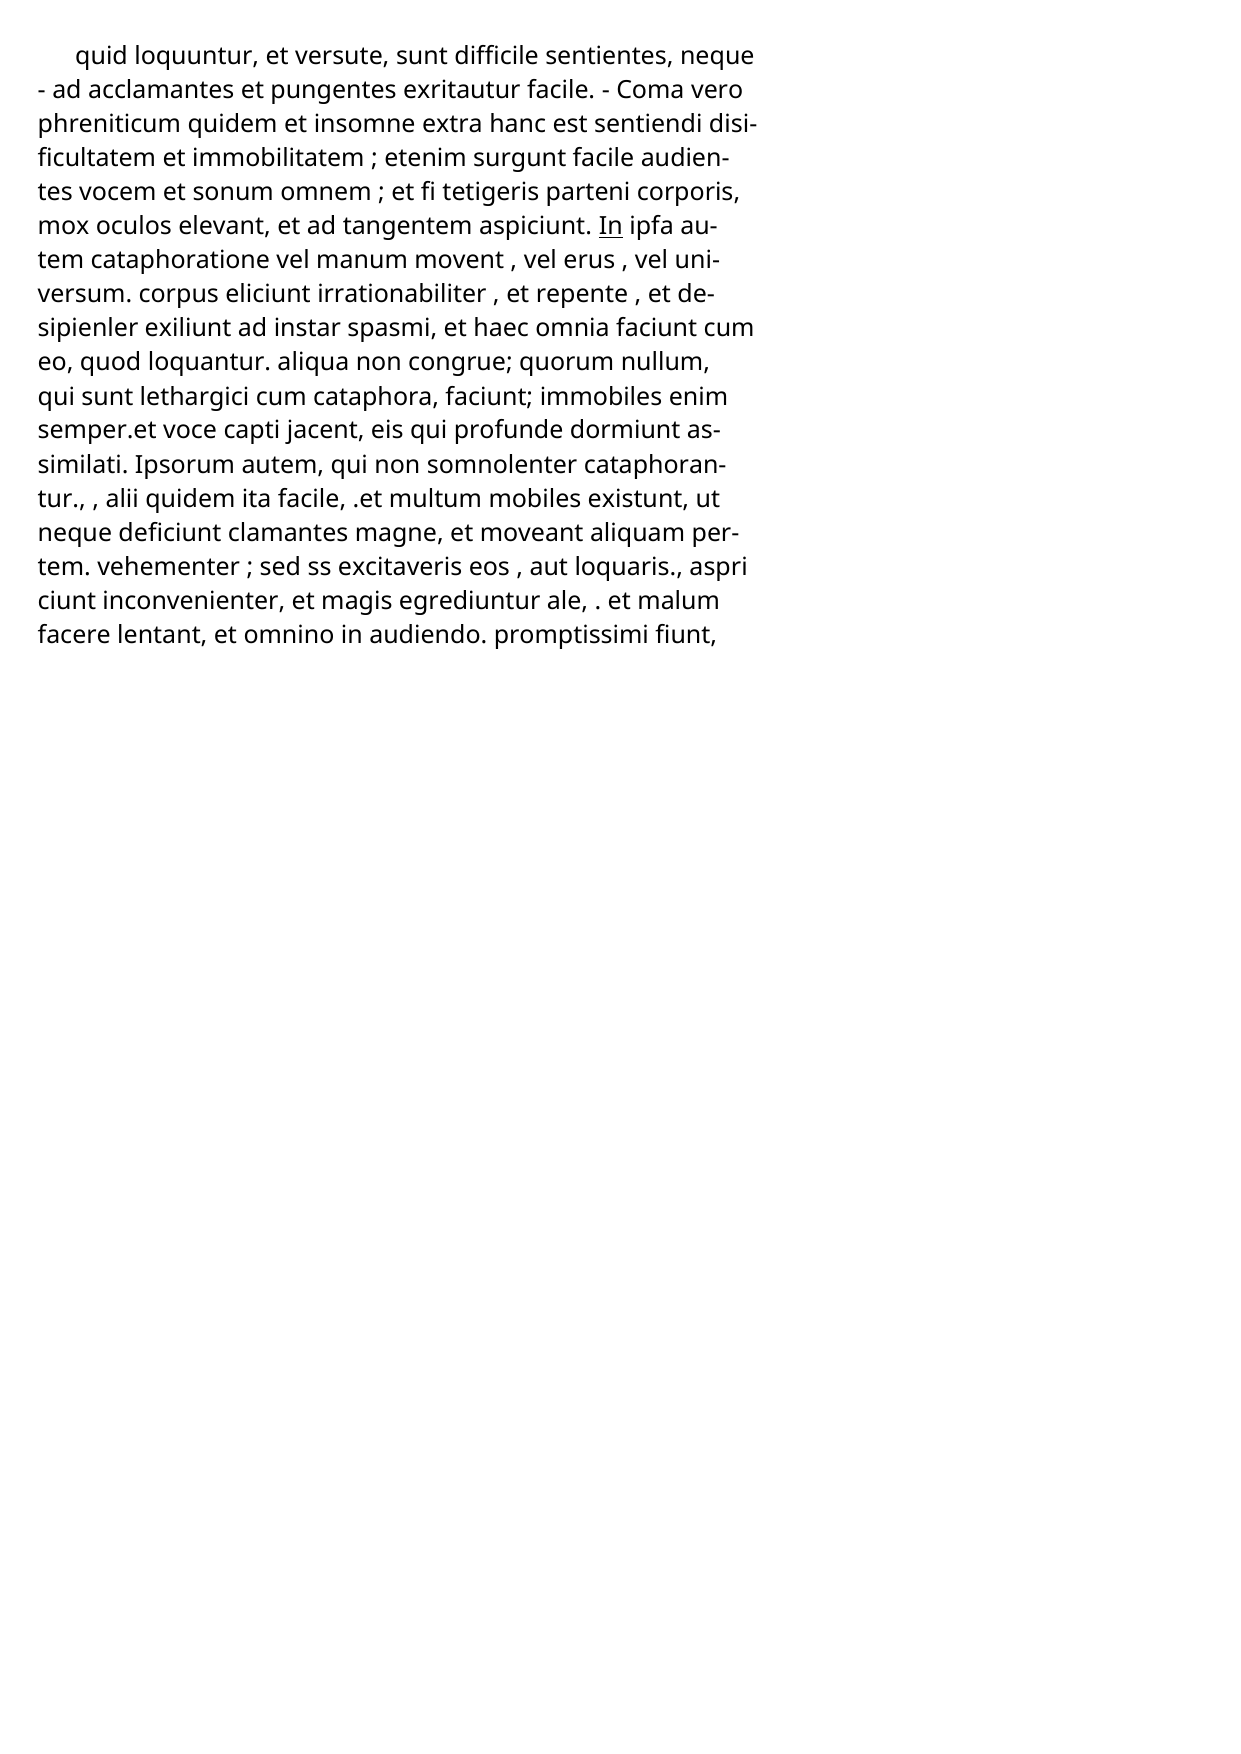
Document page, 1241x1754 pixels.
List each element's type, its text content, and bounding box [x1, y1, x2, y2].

text quid loquuntur, et versute, sunt difficile sentientes, neque - ad acclamantes et pungentes exritautur facile. - Coma vero phreniticum quidem et insomne extra hanc est sentiendi disi- ficultatem et immobilitatem ; etenim surgunt facile audien- tes vocem et sonum omnem ; et fi tetigeris parteni corporis, mox oculos elevant, et ad tangentem aspiciunt. In ipfa au- tem cataphoratione vel manum movent , vel erus , vel uni- versum. corpus eliciunt irrationabiliter , et repente , et de- sipienler exiliunt ad instar spasmi, et haec omnia faciunt cum eo, quod loquantur. aliqua non congrue; quorum nullum, qui sunt lethargici cum cataphora, faciunt; immobiles enim semper.et voce capti jacent, eis qui profunde dormiunt as- similati. Ipsorum autem, qui non somnolenter cataphoran- tur., , alii quidem ita facile, .et multum mobiles existunt, ut neque deficiunt clamantes magne, et moveant aliquam per- tem. vehementer ; sed ss excitaveris eos , aut loquaris., aspri ciunt inconvenienter, et magis egrediuntur ale, . et malum facere lentant, et omnino in audiendo. promptissimi fiunt, [37, 37, 1203, 651]
